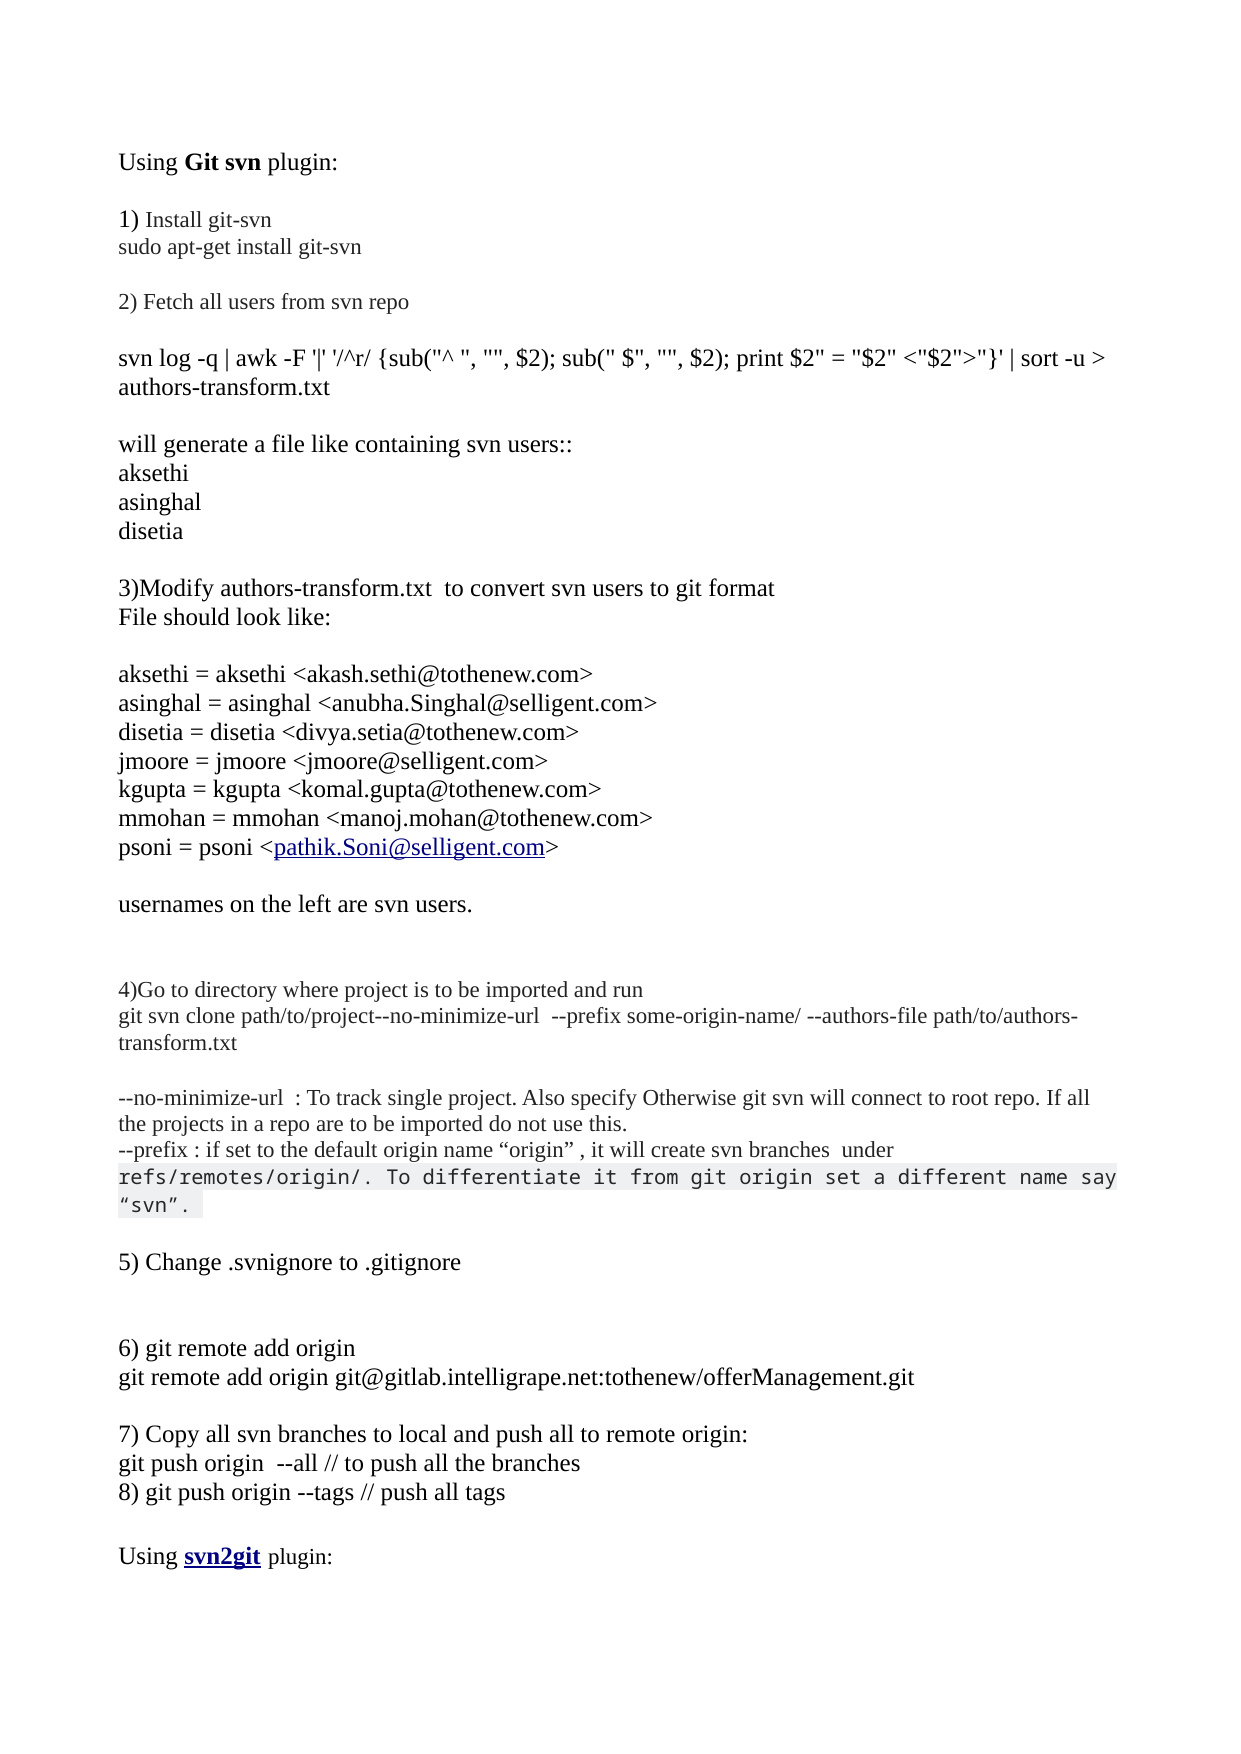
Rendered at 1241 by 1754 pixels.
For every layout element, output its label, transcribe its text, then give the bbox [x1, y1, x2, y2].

text sudo apt-get install git-svn [118, 233, 1122, 259]
text kgupta = kgupta <komal.gupta@tothenew.com> [118, 774, 1122, 803]
text disetia = disetia <divya.setia@tothenew.com> [118, 717, 1122, 746]
text File should look like: [118, 602, 1122, 631]
text Using svn2git plugin: [118, 1534, 1122, 1573]
text --prefix : if set to the default origin name “origin” , it will create svn branches under refs/remotes/origin/. To differentiate it from git origin set a different name say “svn”. [118, 1136, 1122, 1218]
text 3)Modify authors-transform.txt to convert svn users to git format [118, 573, 1122, 602]
text 5) Change .svnignore to .gitignore [118, 1247, 1122, 1276]
text usernames on the left are svn users. [118, 889, 1122, 918]
text aksethi = aksethi <akash.sethi@tothenew.com> [118, 659, 1122, 688]
text git push origin --all // to push all the branches [118, 1448, 1122, 1477]
text 1) Install git-svn [118, 204, 1122, 233]
text 2) Fetch all users from svn repo [118, 288, 1122, 314]
text svn log -q | awk -F '|' '/^r/ {sub("^ ", "", $2); sub(" $", "", $2); print $2" = "$2" <"$2">"}' | sort -u > authors-transform.txt [118, 343, 1122, 401]
text git remote add origin git@gitlab.intelligrape.net:tothenew/offerManagement.git [118, 1362, 1122, 1391]
text aksethi [118, 458, 1122, 487]
text will generate a file like containing svn users:: [118, 429, 1122, 458]
text 4)Go to directory where project is to be imported and run [118, 976, 1122, 1002]
text jmoore = jmoore <jmoore@selligent.com> [118, 746, 1122, 774]
text Using Git svn plugin: [118, 147, 1122, 176]
text 6) git remote add origin [118, 1333, 1122, 1362]
text psoni = psoni <pathik.Soni@selligent.com> [118, 832, 1122, 861]
text asinghal = asinghal <anubha.Singhal@selligent.com> [118, 688, 1122, 717]
text disetia [118, 516, 1122, 544]
text git svn clone path/to/project--no-minimize-url --prefix some-origin-name/ --authors-file path/to/authors-transform.txt [118, 1002, 1122, 1055]
text mmohan = mmohan <manoj.mohan@tothenew.com> [118, 803, 1122, 832]
text --no-minimize-url : To track single project. Also specify Otherwise git svn will connect to root repo. If all the projects in a repo are to be imported do not use this. [118, 1084, 1122, 1136]
text 8) git push origin --tags // push all tags [118, 1477, 1122, 1506]
text asinghal [118, 487, 1122, 516]
text 7) Copy all svn branches to local and push all to remote origin: [118, 1419, 1122, 1448]
